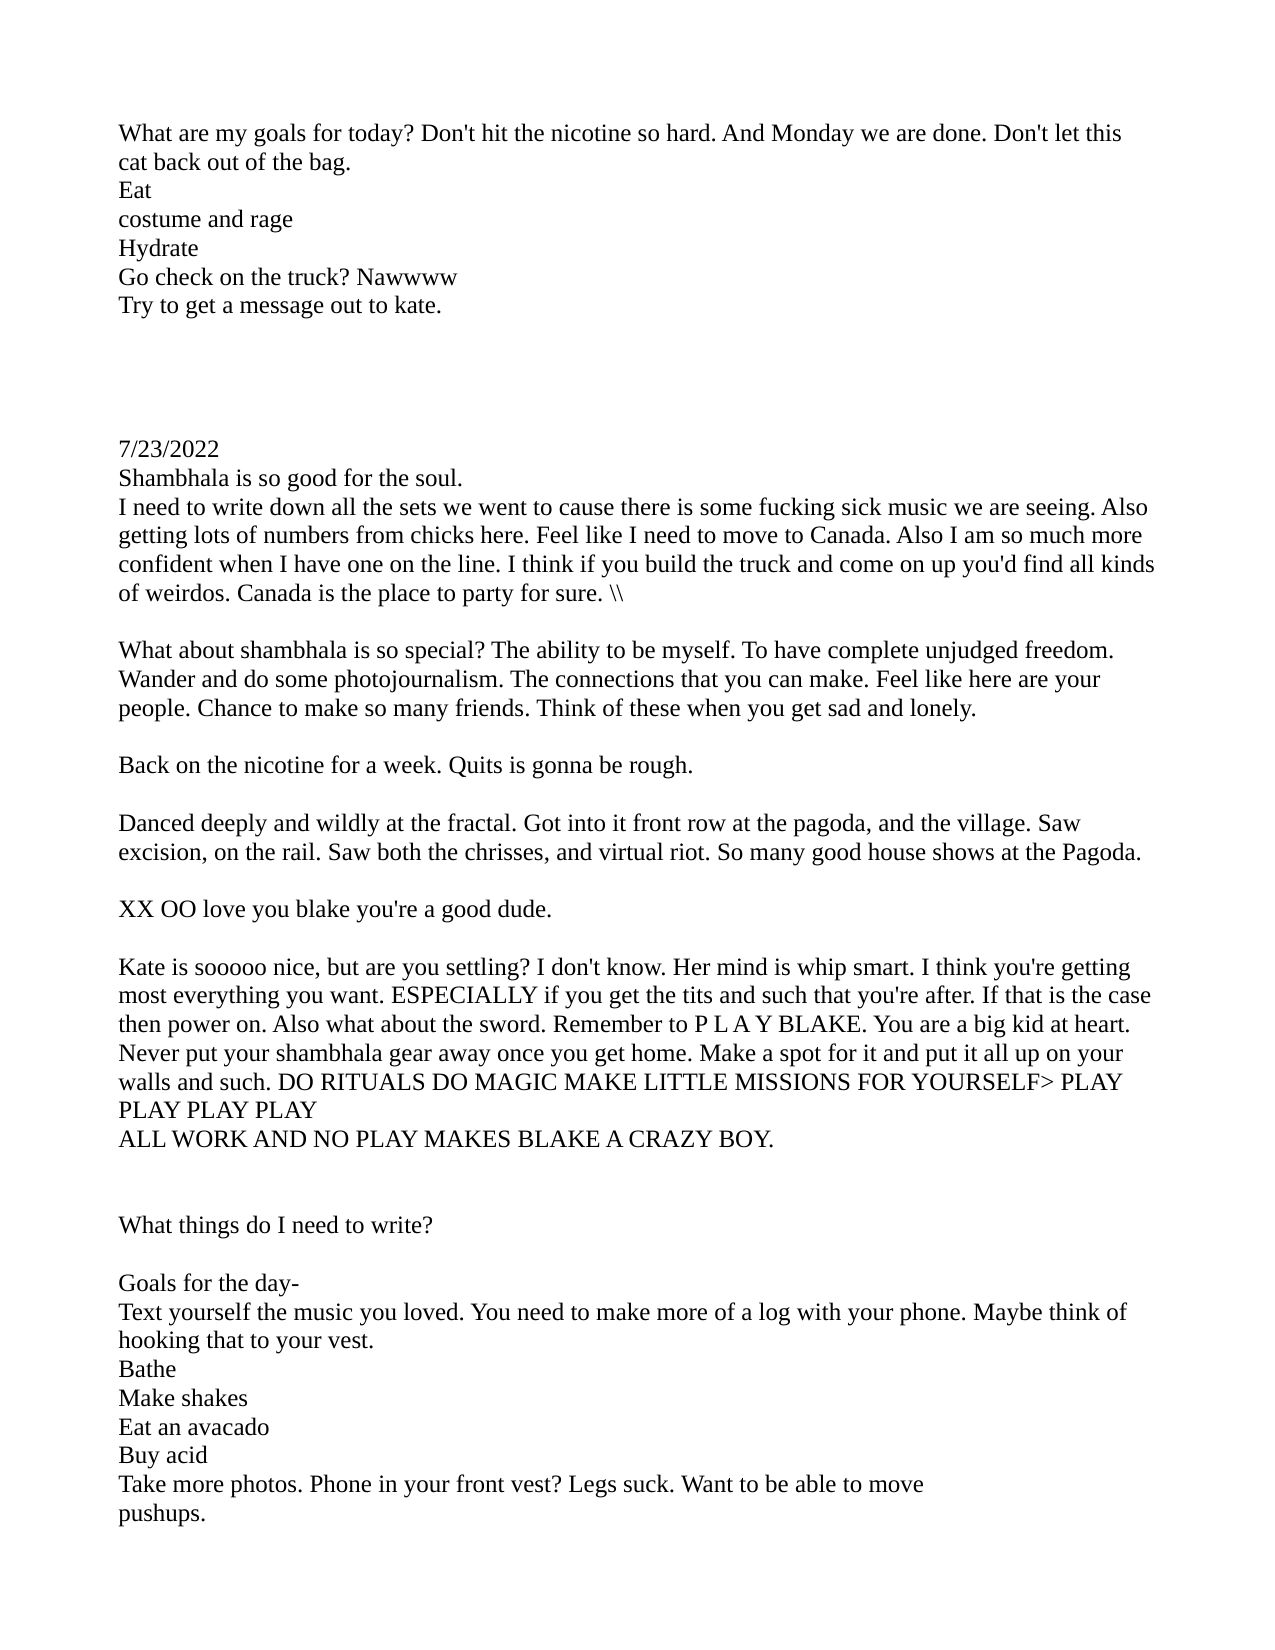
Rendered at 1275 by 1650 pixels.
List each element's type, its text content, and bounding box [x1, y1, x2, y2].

text 7/23/2022 [118, 377, 1157, 463]
text Kate is sooooo nice, but are you settling? I don't know. Her mind is whip smart. I think you're getting most everything you want. ESPECIALLY if you get the tits and such that you're after. If that is the case then power on. Also what about the sword. Remember to P L A Y BLAKE. You are a big kid at heart. Never put your shambhala gear away once you get home. Make a spot for it and put it all up on your walls and such. DO RITUALS DO MAGIC MAKE LITTLE MISSIONS FOR YOURSELF> PLAY PLAY PLAY PLAY ALL WORK AND NO PLAY MAKES BLAKE A CRAZY BOY. What things do I need to write? Goals for the day- [118, 952, 1157, 1297]
text Take more photos. Phone in your front vest? Legs suck. Want to be able to move [118, 1469, 1157, 1498]
text Buy acid [118, 1441, 1157, 1469]
text Bathe [118, 1354, 1157, 1383]
text Try to get a message out to kate. [118, 291, 1157, 319]
text Eat an avacado [118, 1412, 1157, 1441]
text costume and rage [118, 204, 1157, 233]
text Back on the nicotine for a week. Quits is gonna be rough. [118, 751, 1157, 779]
text Hydrate [118, 233, 1157, 262]
text Danced deeply and wildly at the fractal. Got into it front row at the pagoda, and the village. Saw excision, on the rail. Saw both the chrisses, and virtual riot. So many good house shows at the Pagoda. [118, 808, 1157, 866]
text Go check on the truck? Nawwww [118, 262, 1157, 291]
text XX OO love you blake you're a good dude. [118, 894, 1157, 923]
text Shambhala is so good for the soul. [118, 463, 1157, 492]
text pushups. [118, 1498, 1157, 1527]
text Eat [118, 176, 1157, 204]
text What are my goals for today? Don't hit the nicotine so hard. And Monday we are done. Don't let this cat back out of the bag. [118, 118, 1157, 176]
text I need to write down all the sets we went to cause there is some fucking sick music we are seeing. Also getting lots of numbers from chicks here. Feel like I need to move to Canada. Also I am so much more confident when I have one on the line. I think if you build the truck and come on up you'd find all kinds of weirdos. Canada is the place to party for sure. \\ [118, 492, 1157, 607]
text What about shambhala is so special? The ability to be myself. To have complete unjudged freedom. Wander and do some photojournalism. The connections that you can make. Feel like here are your people. Chance to make so many friends. Think of these when you get sad and lonely. [118, 636, 1157, 722]
text Make shakes [118, 1383, 1157, 1412]
text Text yourself the music you loved. You need to make more of a log with your phone. Maybe think of hooking that to your vest. [118, 1297, 1157, 1354]
